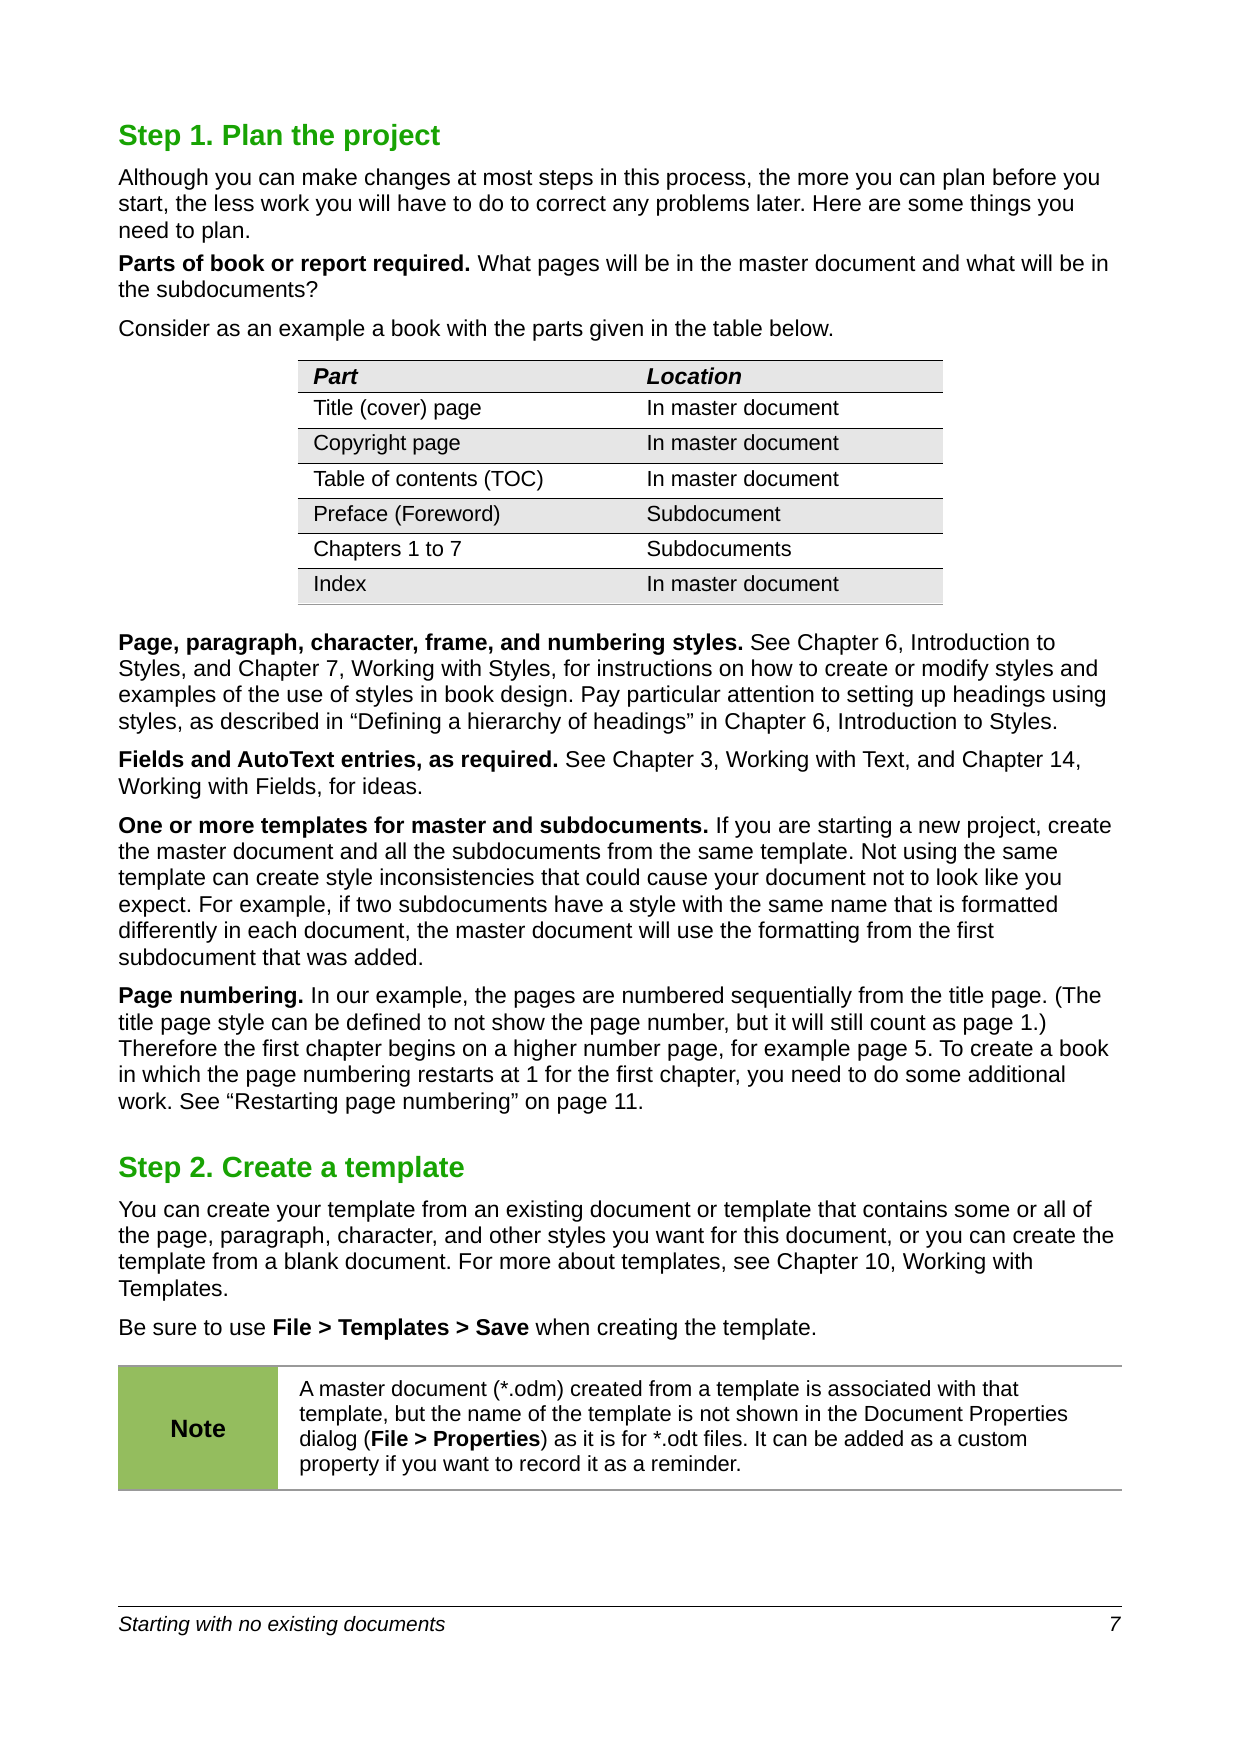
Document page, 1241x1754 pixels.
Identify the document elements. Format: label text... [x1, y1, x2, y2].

table_header A master document (*.odm) created from a template is associated with that template, but the name of the template is not shown in the Document Properties dialog (File > Properties) as it is for *.odt files. It can be added as a custom property if you want to record it as a reminder. [278, 1367, 1122, 1489]
text Fields and AutoText entries, as required. See Chapter 3, Working with Text, and Chapter 14, Working with Fields, for ideas. [118, 746, 1122, 799]
table_cell Table of contents (TOC) [298, 464, 631, 498]
table_header Location [631, 361, 943, 392]
table_cell Chapters 1 to 7 [298, 534, 631, 568]
text Parts of book or report required. What pages will be in the master document and what will be in the subdocuments? [118, 249, 1122, 302]
table_cell Title (cover) page [298, 393, 631, 427]
table_cell Preface (Foreword) [298, 499, 631, 533]
text Page numbering. In our example, the pages are numbered sequentially from the title page. (The title page style can be defined to not show the page number, but it will still count as page 1.) Therefore the first chapter begins on a higher number page, for example page 5. To create a book in which the page numbering restarts at 1 for the first chapter, you need to do some additional work. See “Restarting page numbering” on page 11. [118, 982, 1122, 1114]
subtitle Step 1. Plan the project [118, 118, 1122, 152]
table_cell In master document [631, 393, 943, 427]
text One or more templates for master and subdocuments. If you are starting a new project, create the master document and all the subdocuments from the same template. Not using the same template can create style inconsistencies that could cause your document not to look like you expect. For example, if two subdocuments have a style with the same name that is formatted differently in each document, the master document will use the formatting from the first subdocument that was added. [118, 812, 1122, 970]
text Be sure to use File > Templates > Save when creating the template. [118, 1313, 1122, 1340]
table_cell In master document [631, 464, 943, 498]
text You can create your template from an existing document or template that contains some or all of the page, paragraph, character, and other styles you want for this document, or you can create the template from a blank document. For more about templates, see Chapter 10, Working with Templates. [118, 1196, 1122, 1301]
table_header Note [118, 1367, 278, 1489]
subtitle Step 2. Create a template [118, 1149, 1122, 1183]
text Consider as an example a book with the parts given in the table below. [118, 315, 1122, 341]
table_cell Copyright page [298, 429, 631, 463]
table_cell In master document [631, 569, 943, 603]
table_header Part [298, 361, 631, 392]
list Although you can make changes at most steps in this process, the more you can plan before you start, the less work you will have to do to correct any problems later. Here are some things you need to plan. [118, 164, 1122, 243]
table_cell Index [298, 569, 631, 603]
table_cell Subdocuments [631, 534, 943, 568]
text Page, paragraph, character, frame, and numbering styles. See Chapter 6, Introduction to Styles, and Chapter 7, Working with Styles, for instructions on how to create or modify styles and examples of the use of styles in book design. Pay particular attention to setting up headings using styles, as described in “Defining a hierarchy of headings” in Chapter 6, Introduction to Styles. [118, 628, 1122, 734]
table_cell Subdocument [631, 499, 943, 533]
table_cell In master document [631, 429, 943, 463]
